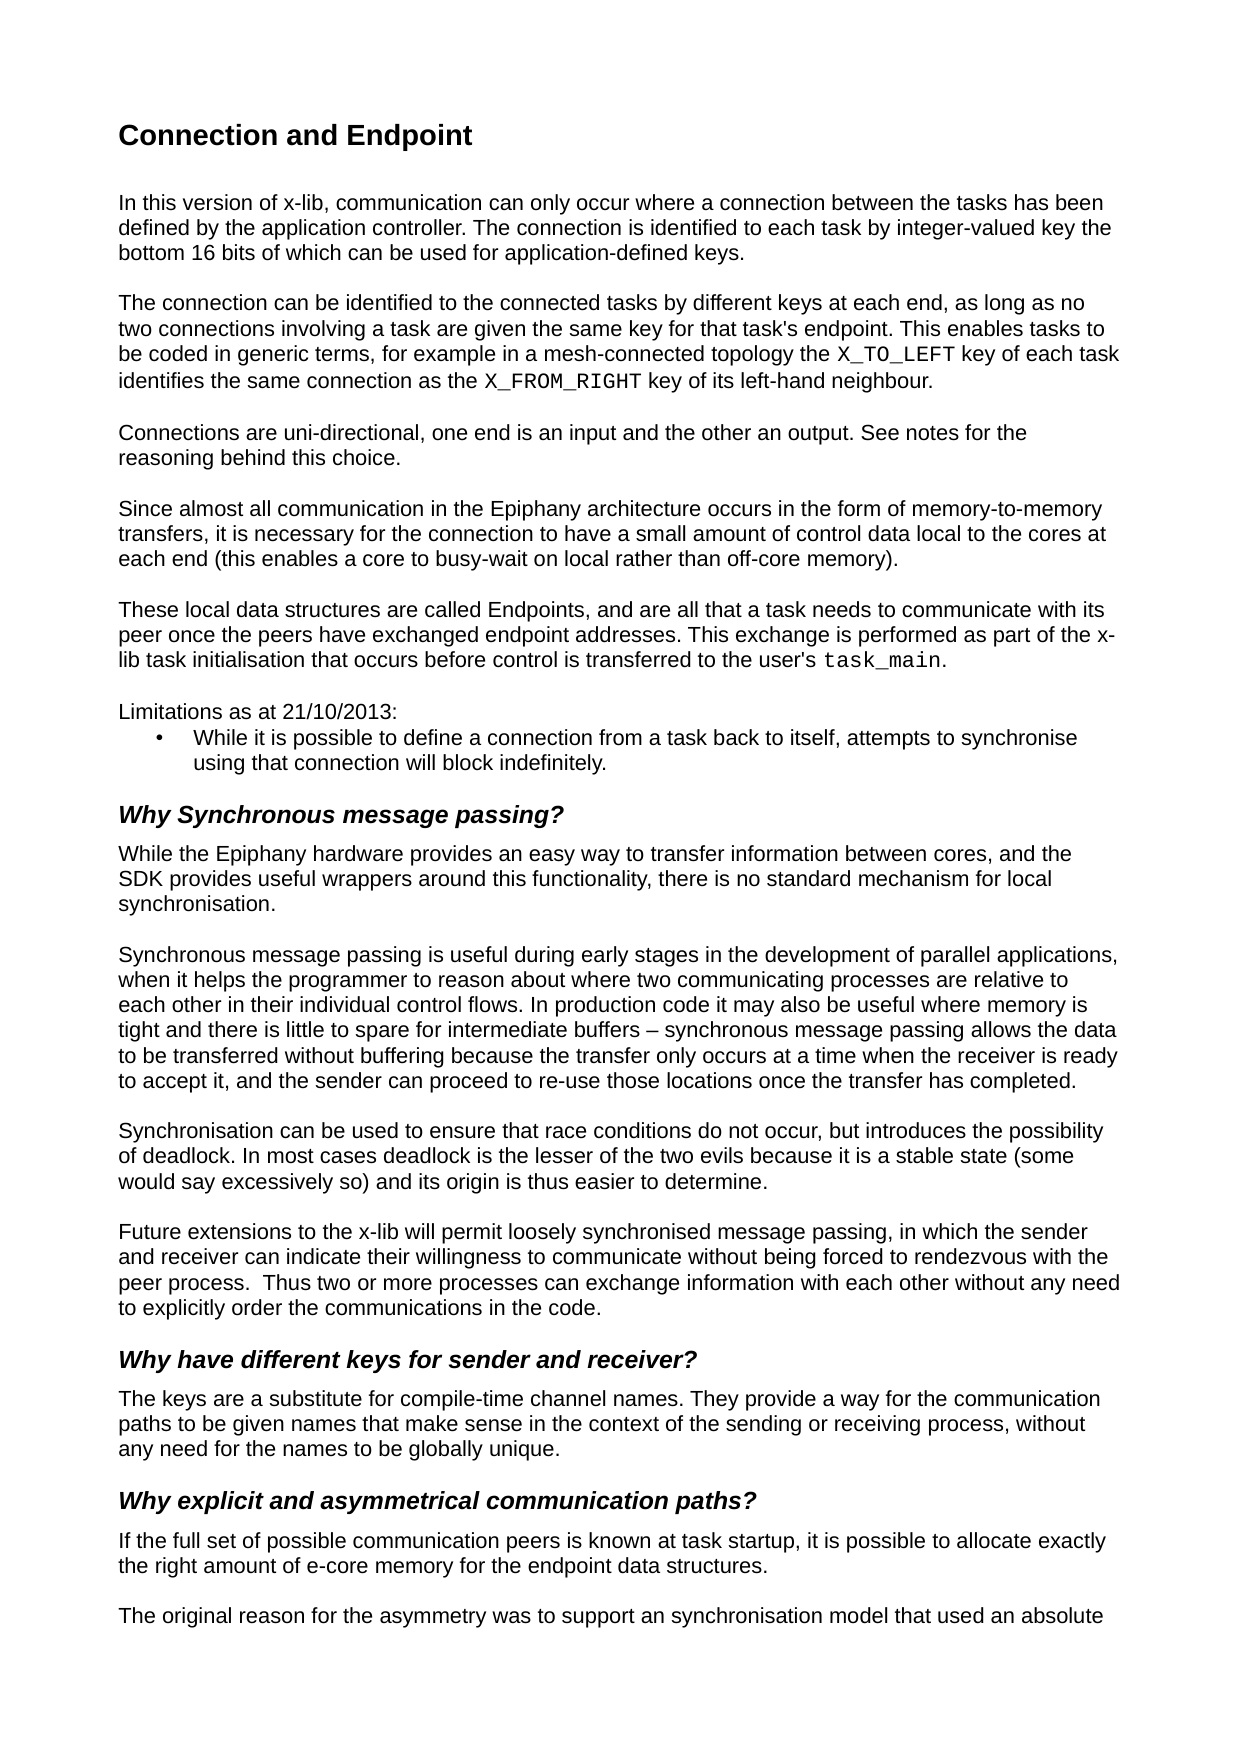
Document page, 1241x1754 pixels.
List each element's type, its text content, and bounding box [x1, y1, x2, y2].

text If the full set of possible communication peers is known at task startup, it is possible to allocate exactly the right amount of e-core memory for the endpoint data structures. [118, 1527, 1122, 1578]
text Connections are uni-directional, one end is an input and the other an output. See notes for the reasoning behind this choice. [118, 420, 1122, 470]
text Limitations as at 21/10/2013: [118, 699, 1122, 724]
text Future extensions to the x-lib will permit loosely synchronised message passing, in which the sender and receiver can indicate their willingness to communicate without being forced to rendezvous with the peer process. Thus two or more processes can exchange information with each other without any need to explicitly order the communications in the code. [118, 1219, 1122, 1320]
text Synchronisation can be used to ensure that race conditions do not occur, but introduces the possibility of deadlock. In most cases deadlock is the lesser of the two evils because it is a stable state (some would say excessively so) and its origin is thus easier to determine. [118, 1118, 1122, 1194]
text Synchronous message passing is useful during early stages in the development of parallel applications, when it helps the programmer to reason about where two communicating processes are relative to each other in their individual control flows. In production code it may also be useful where memory is tight and there is little to spare for intermediate buffers – synchronous message passing allows the data to be transferred without buffering because the transfer only occurs at a time when the receiver is ready to accept it, and the sender can proceed to re-use those locations once the transfer has completed. [118, 942, 1122, 1093]
text The original reason for the asymmetry was to support an synchronisation model that used an absolute [118, 1603, 1122, 1628]
text Since almost all communication in the Epiphany architecture occurs in the form of memory-to-memory transfers, it is necessary for the connection to have a small amount of control data local to the cores at each end (this enables a core to busy-wait on local rather than off-core memory). [118, 496, 1122, 571]
text The connection can be identified to the connected tasks by different keys at each end, as long as no two connections involving a task are given the same key for that task's endpoint. This enables tasks to be coded in generic terms, for example in a mesh-connected topology the X_TO_LEFT key of each task identifies the same connection as the X_FROM_RIGHT key of its left-hand neighbour. [118, 290, 1122, 395]
subtitle Why have different keys for sender and receiver? [118, 1345, 1122, 1373]
subtitle Why Synchronous message passing? [118, 800, 1122, 828]
text While the Epiphany hardware provides an easy way to transfer information between cores, and the SDK provides useful wrappers around this functionality, there is no standard mechanism for local synchronisation. [118, 841, 1122, 916]
text The keys are a substitute for compile-time channel names. They provide a way for the communication paths to be given names that make sense in the context of the sending or receiving process, without any need for the names to be globally unique. [118, 1386, 1122, 1461]
subtitle Connection and Endpoint [118, 118, 1122, 152]
text These local data structures are called Endpoints, and are all that a task needs to communicate with its peer once the peers have exchanged endpoint addresses. This exchange is performed as part of the x-lib task initialisation that occurs before control is transferred to the user's task_main. [118, 596, 1122, 674]
subtitle Why explicit and asymmetrical communication paths? [118, 1486, 1122, 1515]
text In this version of x-lib, communication can only occur where a connection between the tasks has been defined by the application controller. The connection is identified to each task by integer-valued key the bottom 16 bits of which can be used for application-defined keys. [118, 189, 1122, 265]
list While it is possible to define a connection from a task back to itself, attempts to synchronise using that connection will block indefinitely. [156, 724, 1122, 775]
